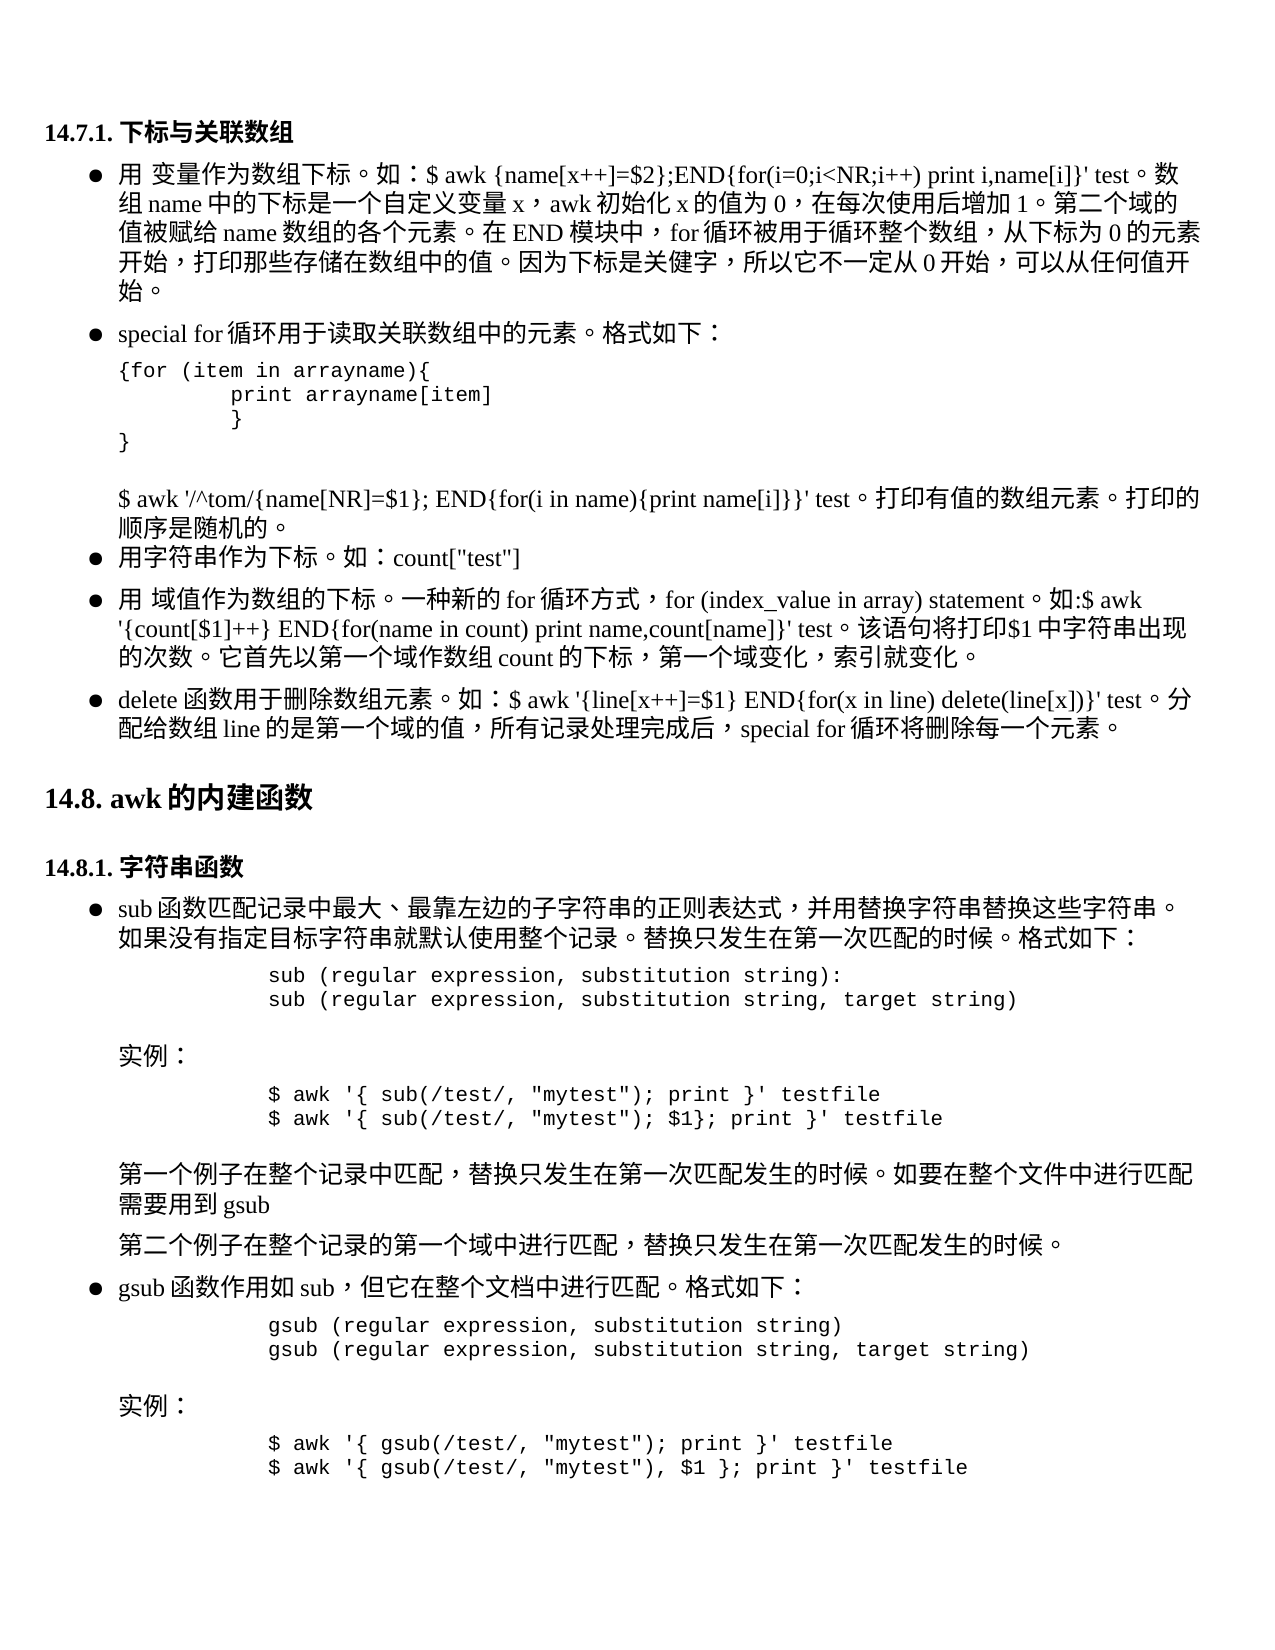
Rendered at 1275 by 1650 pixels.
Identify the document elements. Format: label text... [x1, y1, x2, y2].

list special for循环用于读取关联数组中的元素。格式如下： [88, 319, 1203, 348]
list sub (regular expression, substitution string): [88, 965, 1203, 989]
list } [88, 408, 1203, 431]
subtitle 14.7.1. 下标与关联数组 [44, 118, 1203, 147]
subtitle 14.8. awk的内建函数 [44, 781, 1203, 815]
list sub函数匹配记录中最大、最靠左边的子字符串的正则表达式，并用替换字符串替换这些字符串。如果没有指定目标字符串就默认使用整个记录。替换只发生在第一次匹配的时候。格式如下： [88, 894, 1203, 953]
list $ awk '{ gsub(/test/, "mytest"); print }' testfile [88, 1433, 1203, 1457]
subtitle 14.8.1. 字符串函数 [44, 853, 1203, 882]
list gsub (regular expression, substitution string) [88, 1315, 1203, 1339]
list sub (regular expression, substitution string, target string) [88, 989, 1203, 1013]
list 第一个例子在整个记录中匹配，替换只发生在第一次匹配发生的时候。如要在整个文件中进行匹配需要用到gsub [88, 1161, 1203, 1219]
list } [88, 431, 1203, 455]
list 用 变量作为数组下标。如：$ awk {name[x++]=$2};END{for(i=0;i<NR;i++) print i,name[i]}' test。数组name中的下标是一个自定义变量x，awk初始化x的值为0，在每次使用后增加1。第二个域的值被赋给name数组的各个元素。在END 模块中，for循环被用于循环整个数组，从下标为0的元素开始，打印那些存储在数组中的值。因为下标是关健字，所以它不一定从0开始，可以从任何值开始。 [88, 160, 1203, 306]
list $ awk '{ gsub(/test/, "mytest"), $1 }; print }' testfile [88, 1457, 1203, 1481]
list 第二个例子在整个记录的第一个域中进行匹配，替换只发生在第一次匹配发生的时候。 [88, 1232, 1203, 1261]
list $ awk '/^tom/{name[NR]=$1}; END{for(i in name){print name[i]}}' test。打印有值的数组元素。打印的顺序是随机的。 [88, 484, 1203, 543]
list 实例： [88, 1392, 1203, 1421]
list $ awk '{ sub(/test/, "mytest"); print }' testfile [88, 1084, 1203, 1107]
list gsub函数作用如sub，但它在整个文档中进行匹配。格式如下： [88, 1273, 1203, 1302]
list print arrayname[item] [88, 384, 1203, 408]
list {for (item in arrayname){ [88, 360, 1203, 384]
list delete 函数用于删除数组元素。如：$ awk '{line[x++]=$1} END{for(x in line) delete(line[x])}' test。分配给数组line的是第一个域的值，所有记录处理完成后，special for循环将删除每一个元素。 [88, 685, 1203, 743]
list 用字符串作为下标。如：count["test"] [88, 543, 1203, 572]
list 用 域值作为数组的下标。一种新的for循环方式，for (index_value in array) statement。如:$ awk '{count[$1]++} END{for(name in count) print name,count[name]}' test。该语句将打印$1中字符串出现的次数。它首先以第一个域作数组count的下标，第一个域变化，索引就变化。 [88, 585, 1203, 672]
list gsub (regular expression, substitution string, target string) [88, 1339, 1203, 1362]
list 实例： [88, 1042, 1203, 1071]
list $ awk '{ sub(/test/, "mytest"); $1}; print }' testfile [88, 1107, 1203, 1131]
